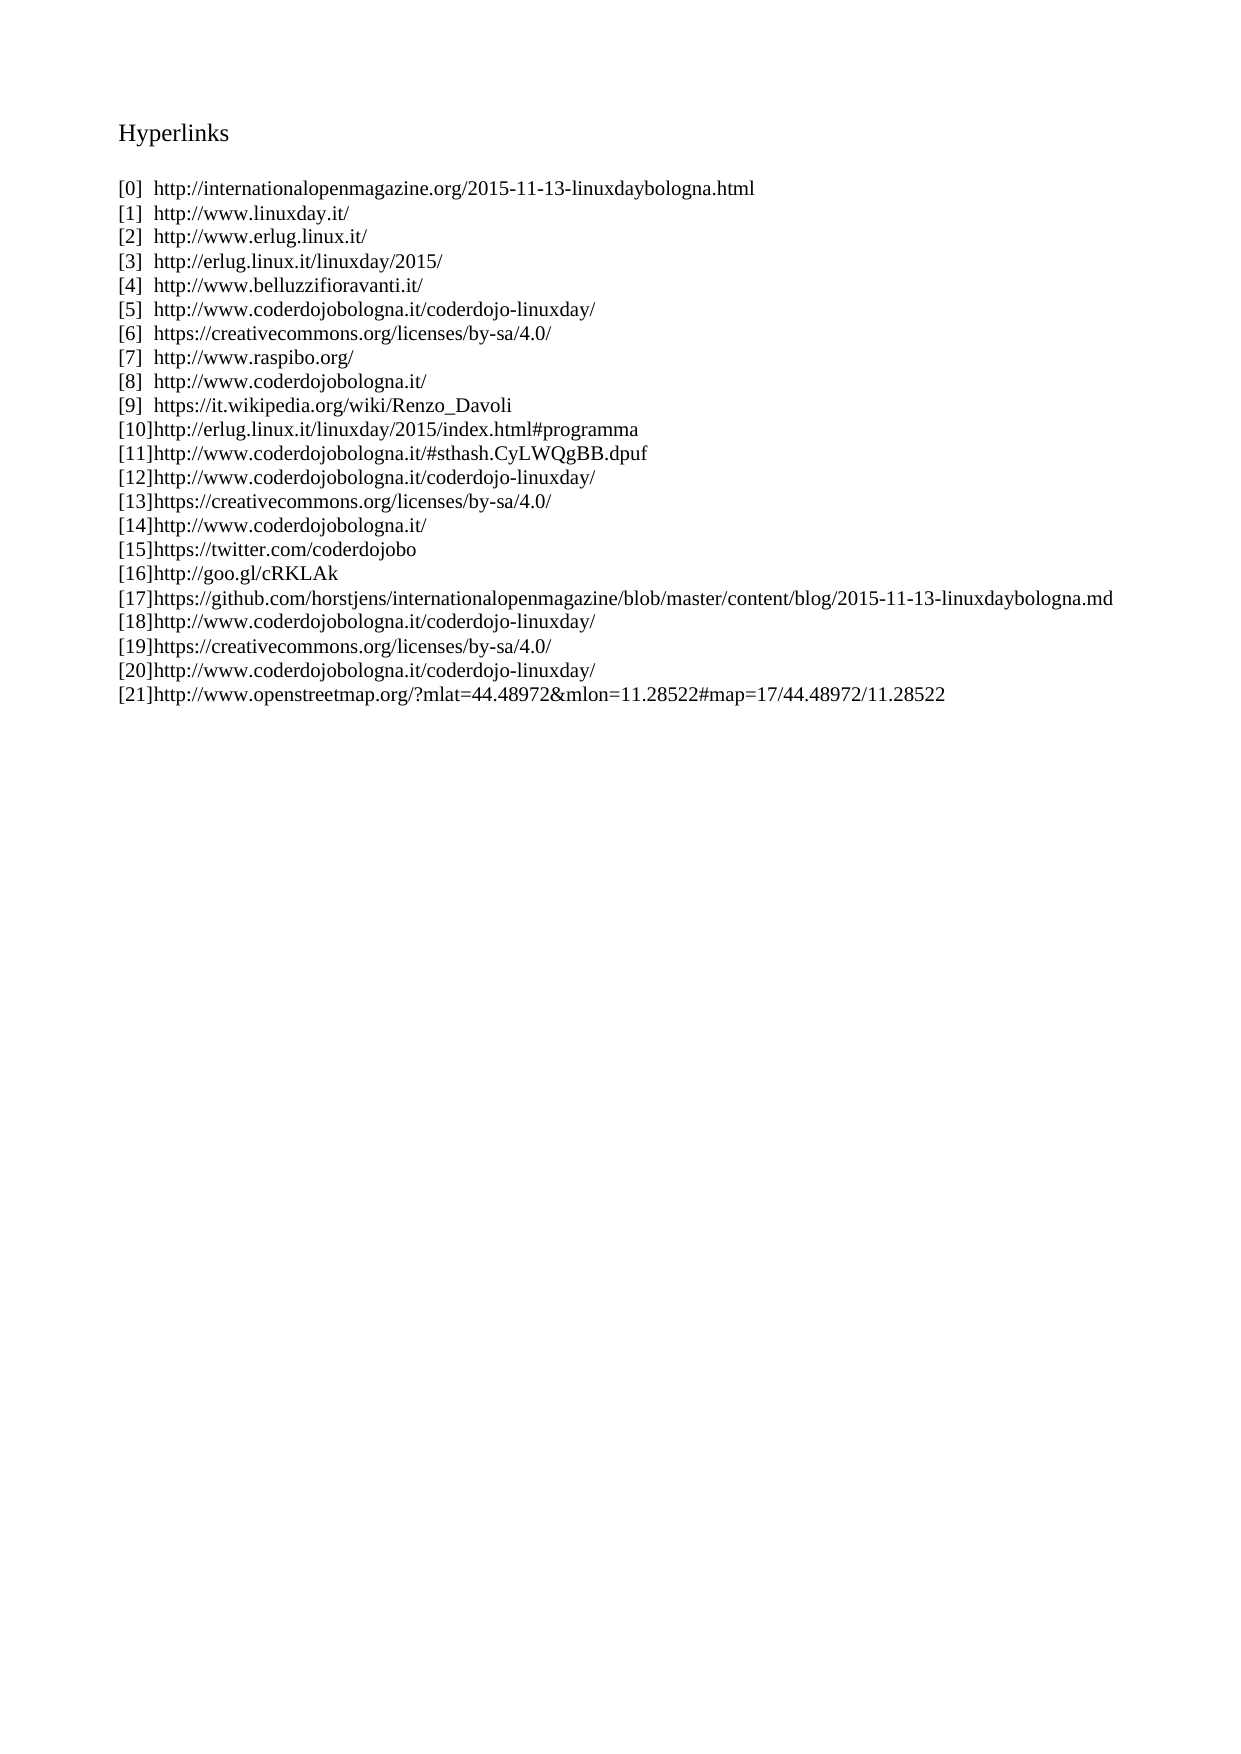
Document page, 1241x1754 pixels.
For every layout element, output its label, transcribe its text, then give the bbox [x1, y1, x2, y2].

text http://www.coderdojobologna.it/coderdojo-linuxday/ [118, 658, 1122, 682]
text https://twitter.com/coderdojobo [118, 537, 1122, 561]
text https://it.wikipedia.org/wiki/Renzo_Davoli [118, 393, 1122, 417]
text https://creativecommons.org/licenses/by-sa/4.0/ [118, 321, 1122, 345]
text http://www.coderdojobologna.it/ [118, 369, 1122, 393]
text http://erlug.linux.it/linuxday/2015/index.html#programma [118, 417, 1122, 441]
text http://www.coderdojobologna.it/coderdojo-linuxday/ [118, 609, 1122, 633]
text http://goo.gl/cRKLAk [118, 561, 1122, 585]
text http://www.erlug.linux.it/ [118, 224, 1122, 248]
list http://www.coderdojobologna.it/#sthash.CyLWQgBB.dpuf [118, 441, 1122, 465]
text http://www.raspibo.org/ [118, 345, 1122, 369]
text http://www.belluzzifioravanti.it/ [118, 273, 1122, 297]
text http://www.linuxday.it/ [118, 200, 1122, 224]
text http://www.coderdojobologna.it/coderdojo-linuxday/ [118, 297, 1122, 321]
text http://erlug.linux.it/linuxday/2015/ [118, 248, 1122, 273]
text http://internationalopenmagazine.org/2015-11-13-linuxdaybologna.html [118, 176, 1122, 200]
text http://www.coderdojobologna.it/ [118, 513, 1122, 537]
text http://www.openstreetmap.org/?mlat=44.48972&mlon=11.28522#map=17/44.48972/11.28522 [118, 682, 1122, 706]
text https://creativecommons.org/licenses/by-sa/4.0/ [118, 633, 1122, 658]
text https://github.com/horstjens/internationalopenmagazine/blob/master/content/blog/2015-11-13-linuxdaybologna.md [118, 585, 1122, 609]
text https://creativecommons.org/licenses/by-sa/4.0/ [118, 489, 1122, 513]
text http://www.coderdojobologna.it/coderdojo-linuxday/ [118, 465, 1122, 489]
